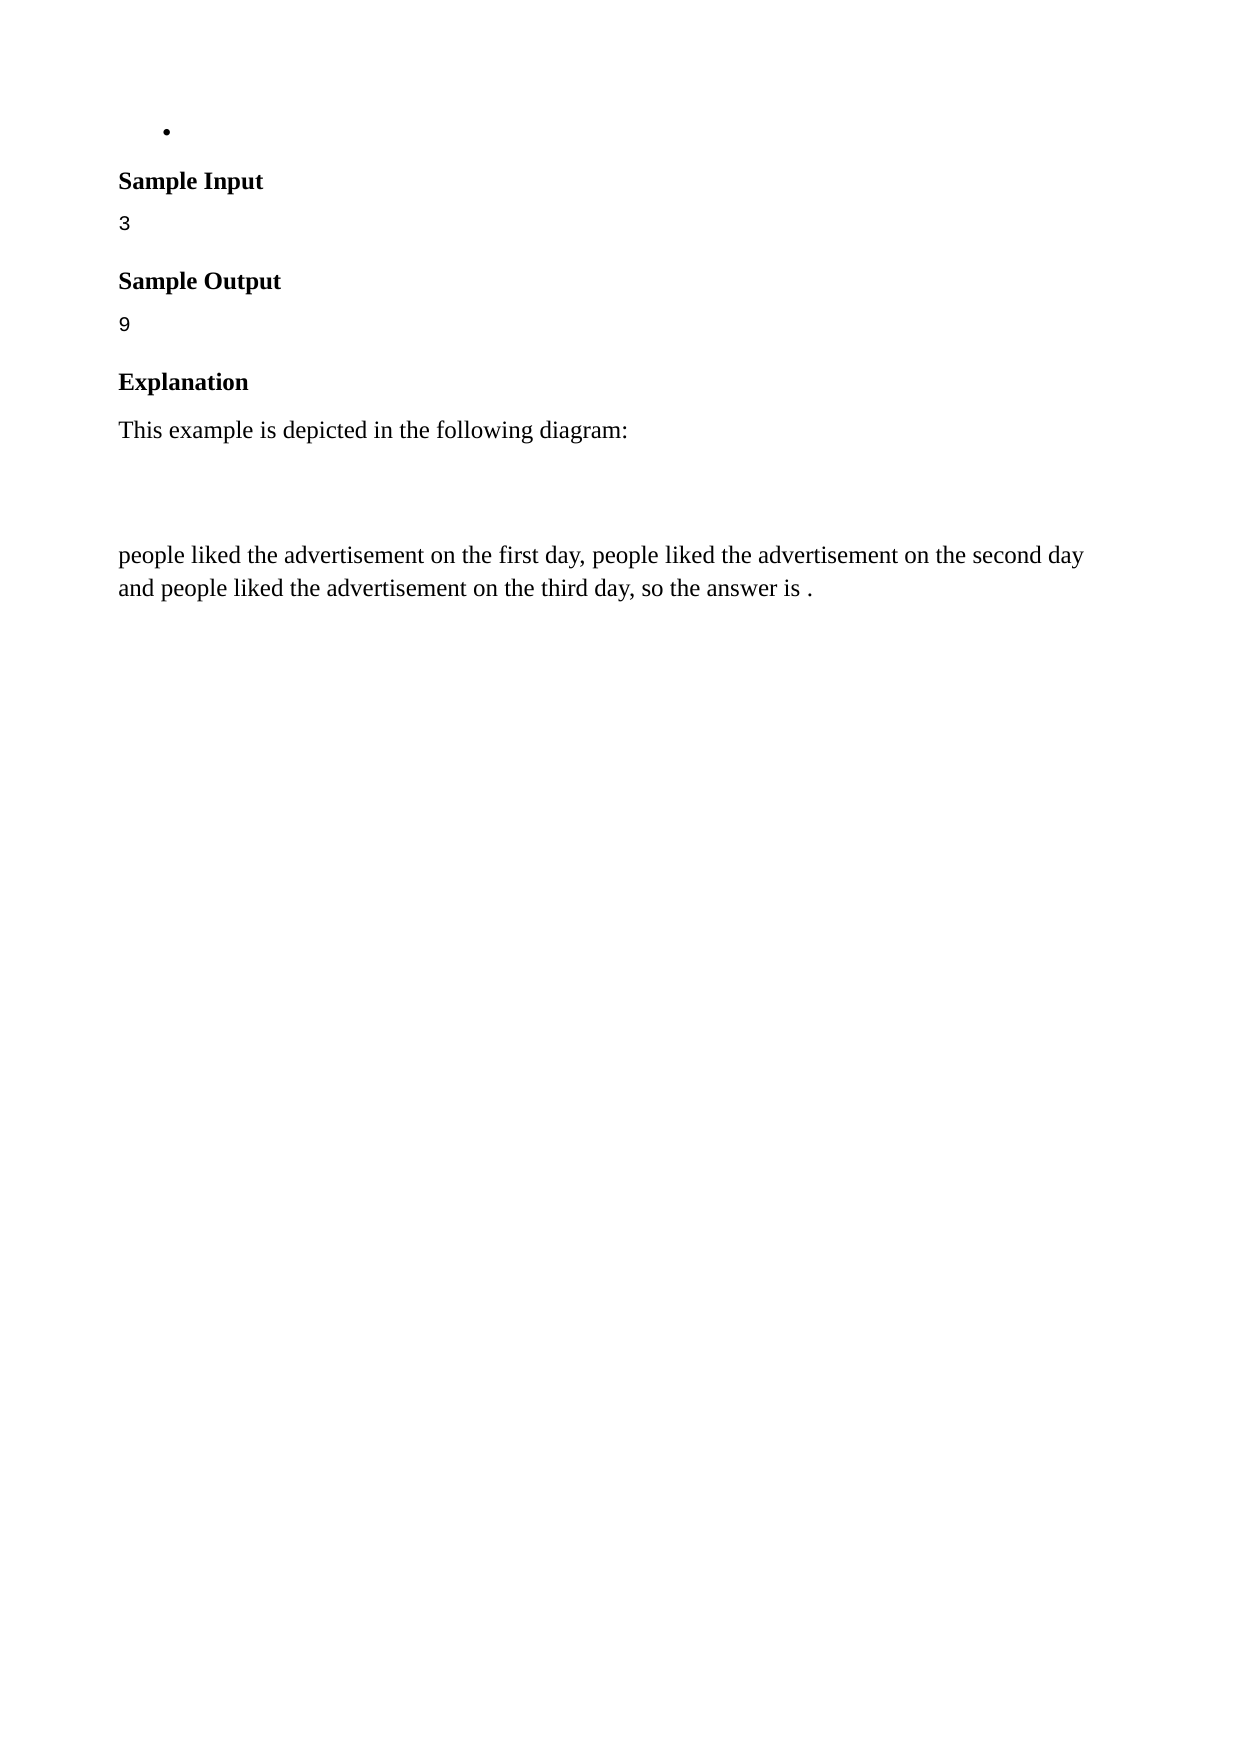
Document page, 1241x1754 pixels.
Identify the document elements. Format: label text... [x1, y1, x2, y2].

text 9 [118, 314, 1122, 338]
text Sample Input [118, 166, 1122, 194]
text Sample Output [118, 266, 1122, 295]
text people liked the advertisement on the first day, people liked the advertisement on the second day and people liked the advertisement on the third day, so the answer is . [118, 540, 1122, 602]
text This example is depicted in the following diagram: [118, 415, 1122, 443]
text Explanation [118, 367, 1122, 396]
text 3 [118, 213, 1122, 237]
